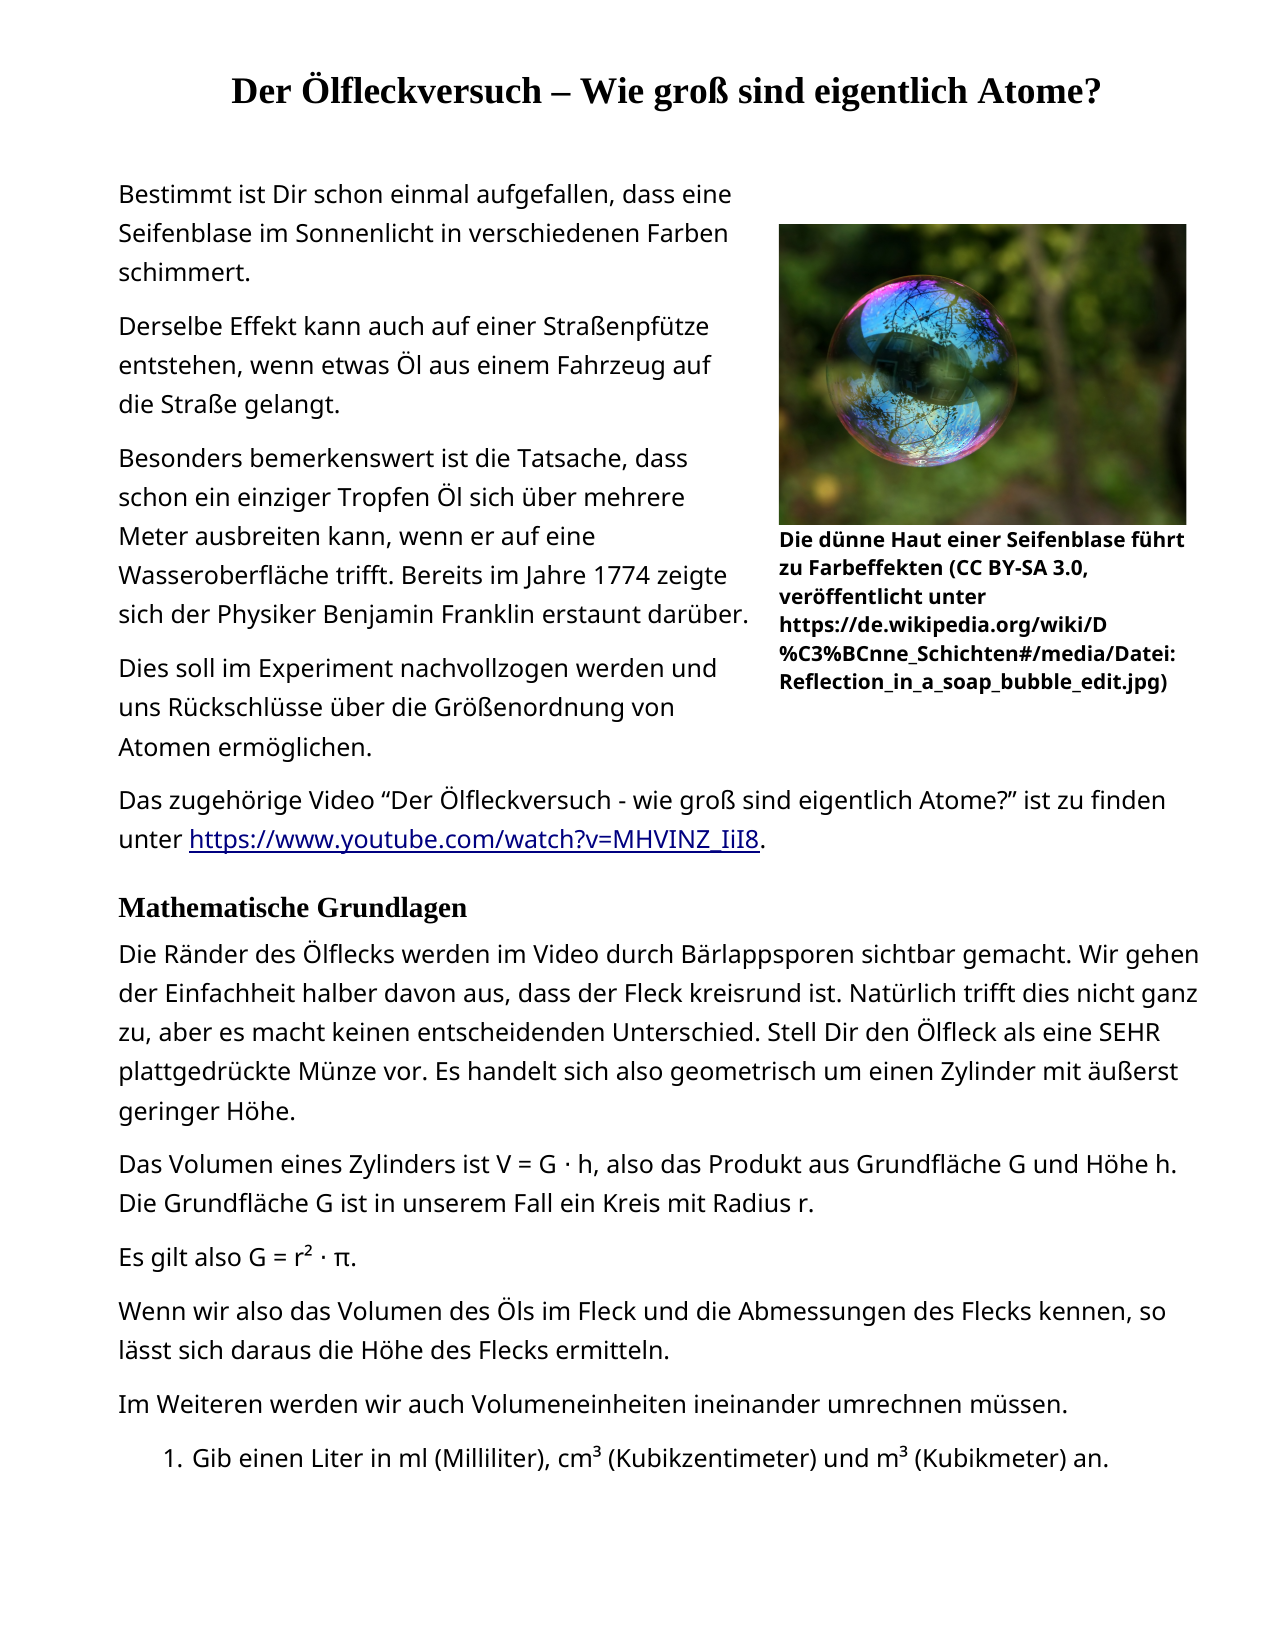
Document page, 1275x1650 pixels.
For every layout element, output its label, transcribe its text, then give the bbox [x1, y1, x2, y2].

subtitle Der Ölfleckversuch – Wie groß sind eigentlich Atome? [118, 80, 1216, 110]
text Die Ränder des Ölflecks werden im Video durch Bärlappsporen sichtbar gemacht. Wir gehen der Einfachheit halber davon aus, dass der Fleck kreisrund ist. Natürlich trifft dies nicht ganz zu, aber es macht keinen entscheidenden Unterschied. Stell Dir den Ölfleck als eine SEHR plattgedrückte Münze vor. Es handelt sich also geometrisch um einen Zylinder mit äußerst geringer Höhe. [118, 936, 1216, 1127]
subtitle Mathematische Grundlagen [118, 890, 1216, 924]
text Im Weiteren werden wir auch Volumeneinheiten ineinander umrechnen müssen. [118, 1386, 1216, 1421]
text Besonders bemerkenswert ist die Tatsache, dass schon ein einziger Tropfen Öl sich über mehrere Meter ausbreiten kann, wenn er auf eine Wasseroberfläche trifft. Bereits im Jahre 1774 zeigte sich der Physiker Benjamin Franklin erstaunt darüber. [118, 440, 749, 631]
text Bestimmt ist Dir schon einmal aufgefallen, dass eine Seifenblase im Sonnenlicht in verschiedenen Farben schimmert. [118, 176, 1216, 725]
text Wenn wir also das Volumen des Öls im Fleck und die Abmessungen des Flecks kennen, so lässt sich daraus die Höhe des Flecks ermitteln. [118, 1293, 1216, 1367]
text Derselbe Effekt kann auch auf einer Straßenpfütze entstehen, wenn etwas Öl aus einem Fahrzeug auf die Straße gelangt. [118, 308, 749, 421]
text Die dünne Haut einer Seifenblase führt zu Farbeffekten (CC BY-SA 3.0, veröffentlicht unter https://de.wikipedia.org/wiki/D%C3%BCnne_Schichten#/media/Datei:Reflection_in_a_soap_bubble_edit.jpg) [779, 525, 1187, 696]
text Das Volumen eines Zylinders ist V = G ⋅ h, also das Produkt aus Grundfläche G und Höhe h. Die Grundfläche G ist in unserem Fall ein Kreis mit Radius r. [118, 1147, 1216, 1220]
text Es gilt also G = r² ⋅ π. [118, 1240, 1216, 1274]
text Dies soll im Experiment nachvollzogen werden und uns Rückschlüsse über die Größenordnung von Atomen ermöglichen. [118, 651, 1216, 763]
list Gib einen Liter in ml (Milliliter), cm³ (Kubikzentimeter) und m³ (Kubikmeter) an. [162, 1440, 1216, 1474]
picture [778, 224, 1187, 525]
text Das zugehörige Video “Der Ölfleckversuch - wie groß sind eigentlich Atome?” ist zu finden unter https://www.youtube.com/watch?v=MHVINZ_IiI8. [118, 783, 1216, 856]
